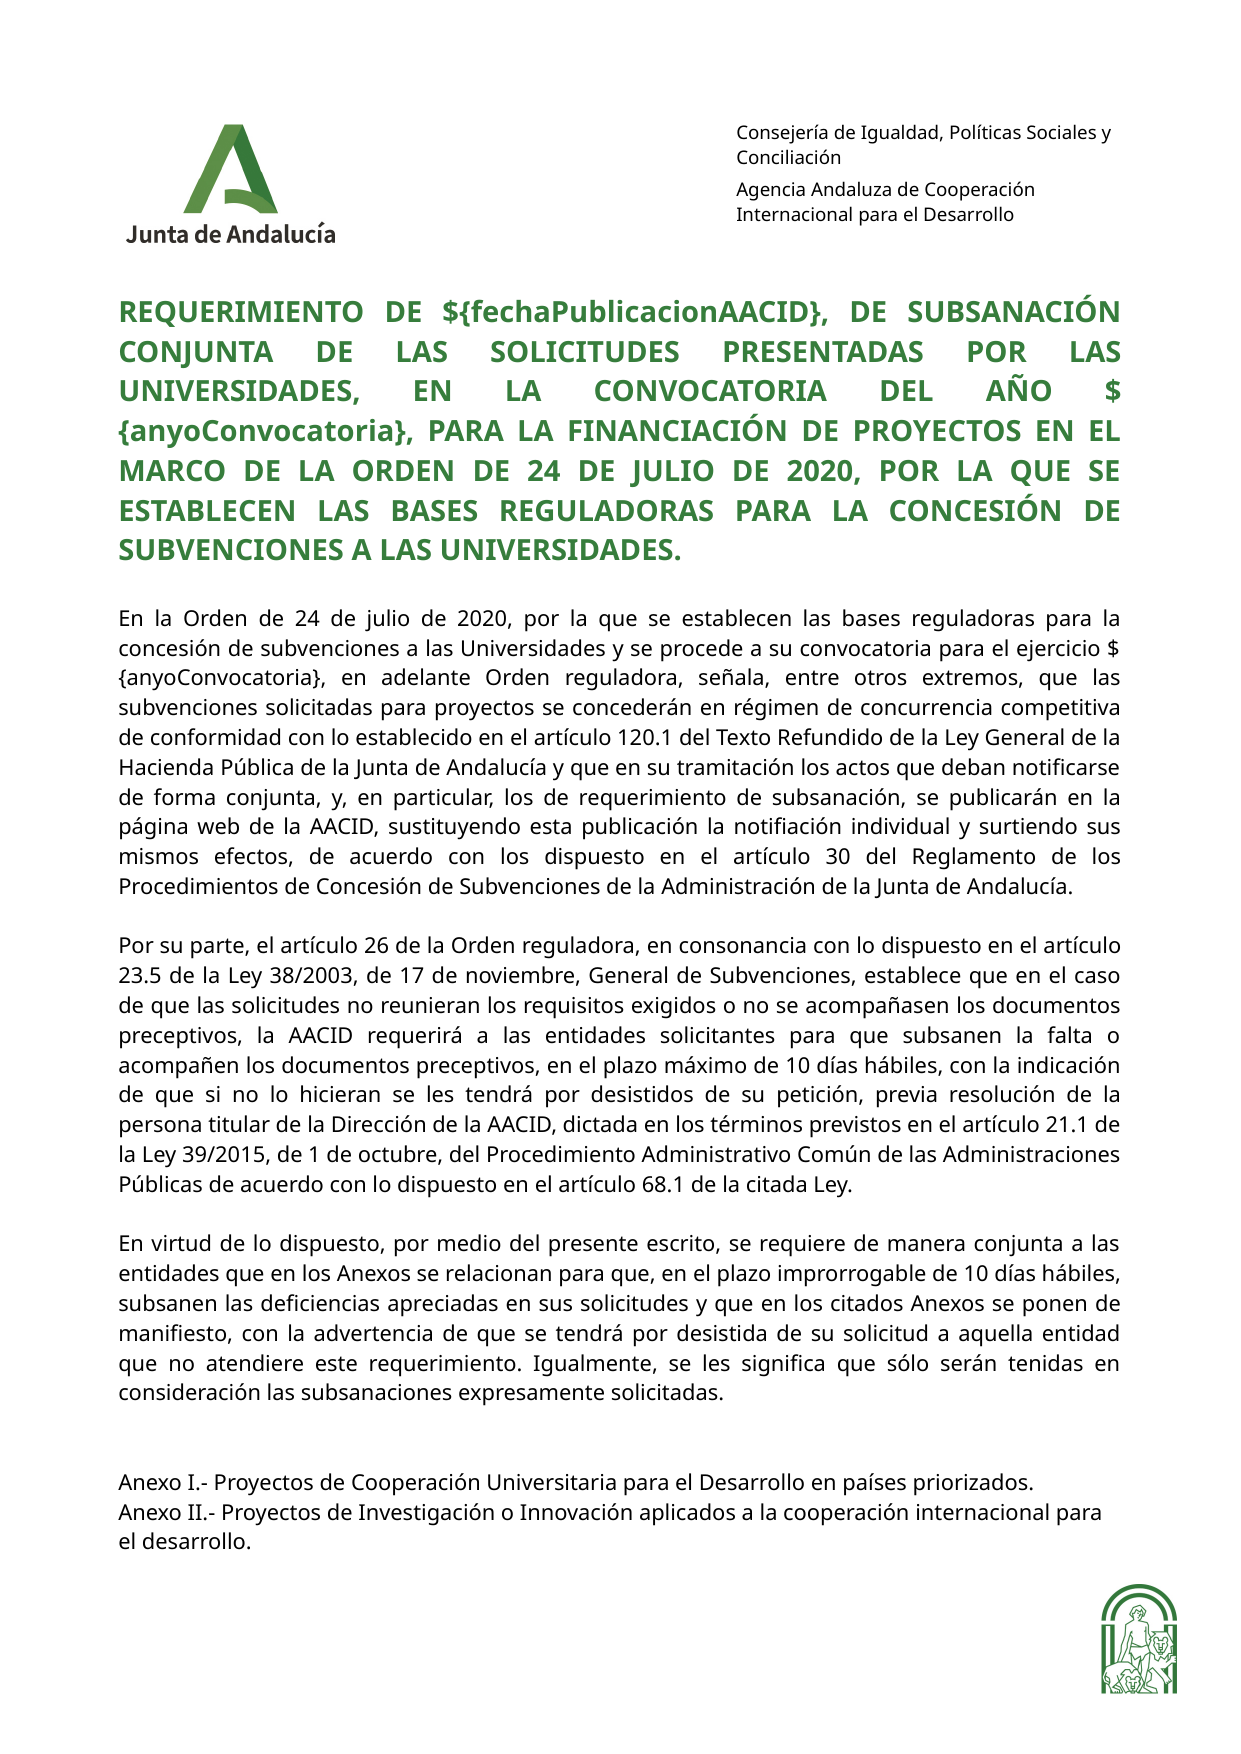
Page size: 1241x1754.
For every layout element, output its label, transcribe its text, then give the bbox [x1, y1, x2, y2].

text Anexo I.- Proyectos de Cooperación Universitaria para el Desarrollo en países priorizados. [118, 1467, 1122, 1497]
text Anexo II.- Proyectos de Investigación o Innovación aplicados a la cooperación internacional para el desarrollo. [118, 1497, 1122, 1556]
text En virtud de lo dispuesto, por medio del presente escrito, se requiere de manera conjunta a las entidades que en los Anexos se relacionan para que, en el plazo improrrogable de 10 días hábiles, subsanen las deficiencias apreciadas en sus solicitudes y que en los citados Anexos se ponen de manifiesto, con la advertencia de que se tendrá por desistida de su solicitud a aquella entidad que no atendiere este requerimiento. Igualmente, se les significa que sólo serán tenidas en consideración las subsanaciones expresamente solicitadas. [118, 1228, 1122, 1407]
text En la Orden de 24 de julio de 2020, por la que se establecen las bases reguladoras para la concesión de subvenciones a las Universidades y se procede a su convocatoria para el ejercicio ${anyoConvocatoria}, en adelante Orden reguladora, señala, entre otros extremos, que las subvenciones solicitadas para proyectos se concederán en régimen de concurrencia competitiva de conformidad con lo establecido en el artículo 120.1 del Texto Refundido de la Ley General de la Hacienda Pública de la Junta de Andalucía y que en su tramitación los actos que deban notificarse de forma conjunta, y, en particular, los de requerimiento de subsanación, se publicarán en la página web de la AACID, sustituyendo esta publicación la notifiación individual y surtiendo sus mismos efectos, de acuerdo con los dispuesto en el artículo 30 del Reglamento de los Procedimientos de Concesión de Subvenciones de la Administración de la Junta de Andalucía. [118, 603, 1122, 901]
subtitle REQUERIMIENTO DE ${fechaPublicacionAACID}, DE SUBSANACIÓN CONJUNTA DE LAS SOLICITUDES PRESENTADAS POR LAS UNIVERSIDADES, EN LA CONVOCATORIA DEL AÑO ${anyoConvocatoria}, PARA LA FINANCIACIÓN DE PROYECTOS EN EL MARCO DE LA ORDEN DE 24 DE JULIO DE 2020, POR LA QUE SE ESTABLECEN LAS BASES REGULADORAS PARA LA CONCESIÓN DE SUBVENCIONES A LAS UNIVERSIDADES. [118, 291, 1122, 569]
picture [106, 108, 355, 259]
text Por su parte, el artículo 26 de la Orden reguladora, en consonancia con lo dispuesto en el artículo 23.5 de la Ley 38/2003, de 17 de noviembre, General de Subvenciones, establece que en el caso de que las solicitudes no reunieran los requisitos exigidos o no se acompañasen los documentos preceptivos, la AACID requerirá a las entidades solicitantes para que subsanen la falta o acompañen los documentos preceptivos, en el plazo máximo de 10 días hábiles, con la indicación de que si no lo hicieran se les tendrá por desistidos de su petición, previa resolución de la persona titular de la Dirección de la AACID, dictada en los términos previstos en el artículo 21.1 de la Ley 39/2015, de 1 de octubre, del Procedimiento Administrativo Común de las Administraciones Públicas de acuerdo con lo dispuesto en el artículo 68.1 de la citada Ley. [118, 931, 1122, 1199]
picture [1100, 1582, 1178, 1695]
